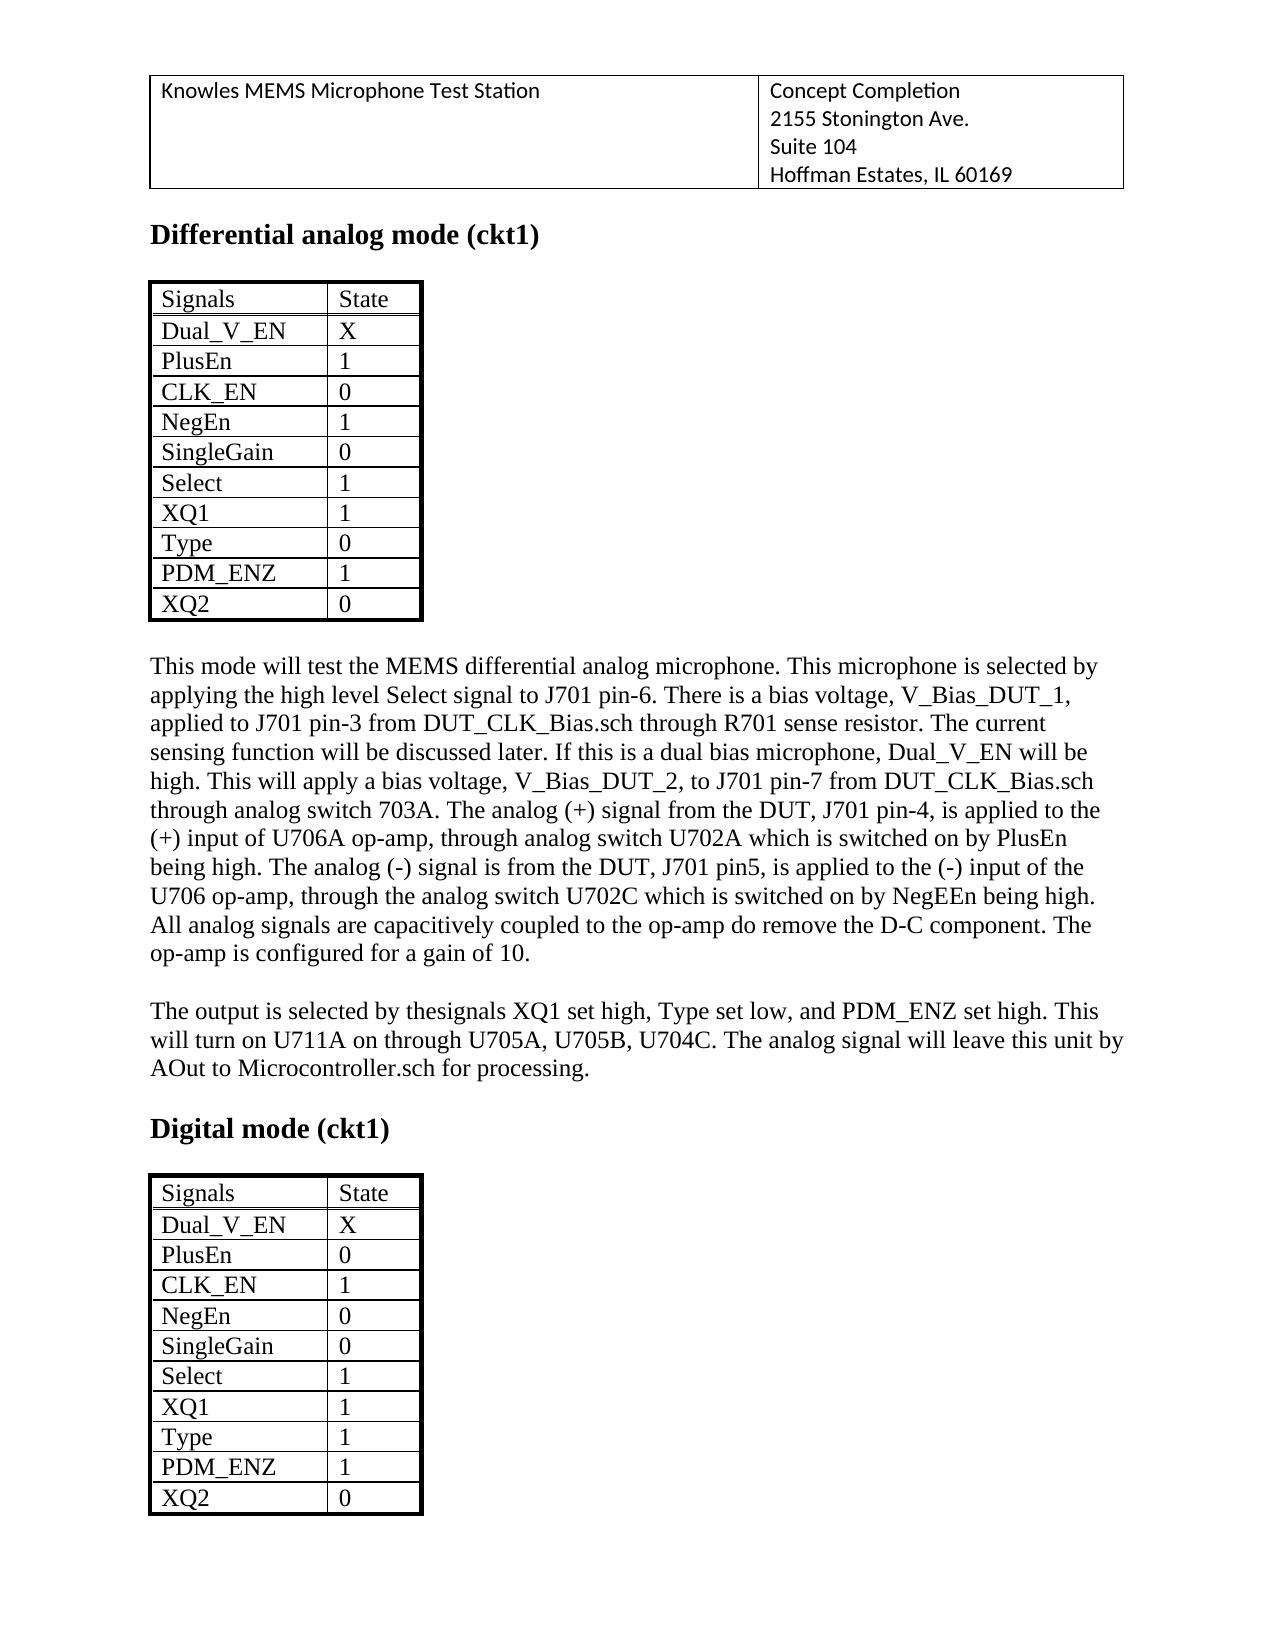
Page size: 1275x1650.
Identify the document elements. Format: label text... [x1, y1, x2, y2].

table_cell PlusEn [152, 1240, 327, 1269]
table_cell X [328, 316, 419, 345]
table_cell Type [152, 1422, 327, 1451]
table_cell 1 [328, 1271, 419, 1299]
table_cell 1 [328, 1452, 419, 1481]
table_cell 1 [328, 1362, 419, 1390]
text The output is selected by thesignals XQ1 set high, Type set low, and PDM_ENZ set high. This will turn on U711A on through U705A, U705B, U704C. The analog signal will leave this unit by AOut to Microcontroller.sch for processing. [150, 996, 1125, 1082]
table_cell PlusEn [152, 346, 327, 375]
table_cell 0 [328, 589, 419, 618]
table_cell 0 [328, 1331, 419, 1360]
table_header Signals [152, 284, 327, 313]
table_cell Dual_V_EN [152, 316, 327, 345]
table_cell PDM_ENZ [152, 1452, 327, 1481]
table_cell 1 [328, 498, 419, 527]
text This mode will test the MEMS differential analog microphone. This microphone is selected by applying the high level Select signal to J701 pin-6. There is a bias voltage, V_Bias_DUT_1, applied to J701 pin-3 from DUT_CLK_Bias.sch through R701 sense resistor. The current sensing function will be discussed later. If this is a dual bias microphone, Dual_V_EN will be high. This will apply a bias voltage, V_Bias_DUT_2, to J701 pin-7 from DUT_CLK_Bias.sch through analog switch 703A. The analog (+) signal from the DUT, J701 pin-4, is applied to the (+) input of U706A op-amp, through analog switch U702A which is switched on by PlusEn being high. The analog (-) signal is from the DUT, J701 pin5, is applied to the (-) input of the U706 op-amp, through the analog switch U702C which is switched on by NegEEn being high. All analog signals are capacitively coupled to the op-amp do remove the D-C component. The op-amp is configured for a gain of 10. [150, 651, 1125, 967]
table_cell XQ1 [152, 1391, 327, 1421]
table_cell NegEn [152, 406, 327, 436]
table_header State [328, 1178, 419, 1207]
text Differential analog mode (ckt1) [150, 217, 1125, 251]
table_cell Type [152, 528, 327, 557]
table_cell 1 [328, 346, 419, 375]
table_cell 0 [328, 1240, 419, 1269]
table_cell XQ2 [152, 1482, 327, 1511]
table_cell 1 [328, 407, 419, 436]
table_cell 1 [328, 1392, 419, 1421]
table_cell NegEn [152, 1300, 327, 1329]
table_cell PDM_ENZ [152, 558, 327, 587]
table_cell 0 [328, 437, 419, 466]
table_cell X [328, 1210, 419, 1239]
table_cell CLK_EN [152, 376, 327, 405]
table_cell 0 [328, 528, 419, 557]
table_cell Dual_V_EN [152, 1210, 327, 1239]
table_cell 0 [328, 1483, 419, 1511]
table_cell 1 [328, 1422, 419, 1451]
table_cell Select [152, 467, 327, 496]
table_cell XQ2 [152, 588, 327, 618]
table_cell Select [152, 1361, 327, 1390]
table_header Signals [152, 1178, 327, 1207]
table_cell SingleGain [152, 437, 327, 466]
table_cell 1 [328, 468, 419, 496]
table_cell XQ1 [152, 498, 327, 527]
table_cell 0 [328, 377, 419, 405]
table_cell SingleGain [152, 1331, 327, 1360]
table_cell 1 [328, 559, 419, 587]
table_cell 0 [328, 1301, 419, 1329]
table_cell CLK_EN [152, 1270, 327, 1299]
table_header State [328, 284, 419, 313]
text Digital mode (ckt1) [150, 1111, 1125, 1144]
